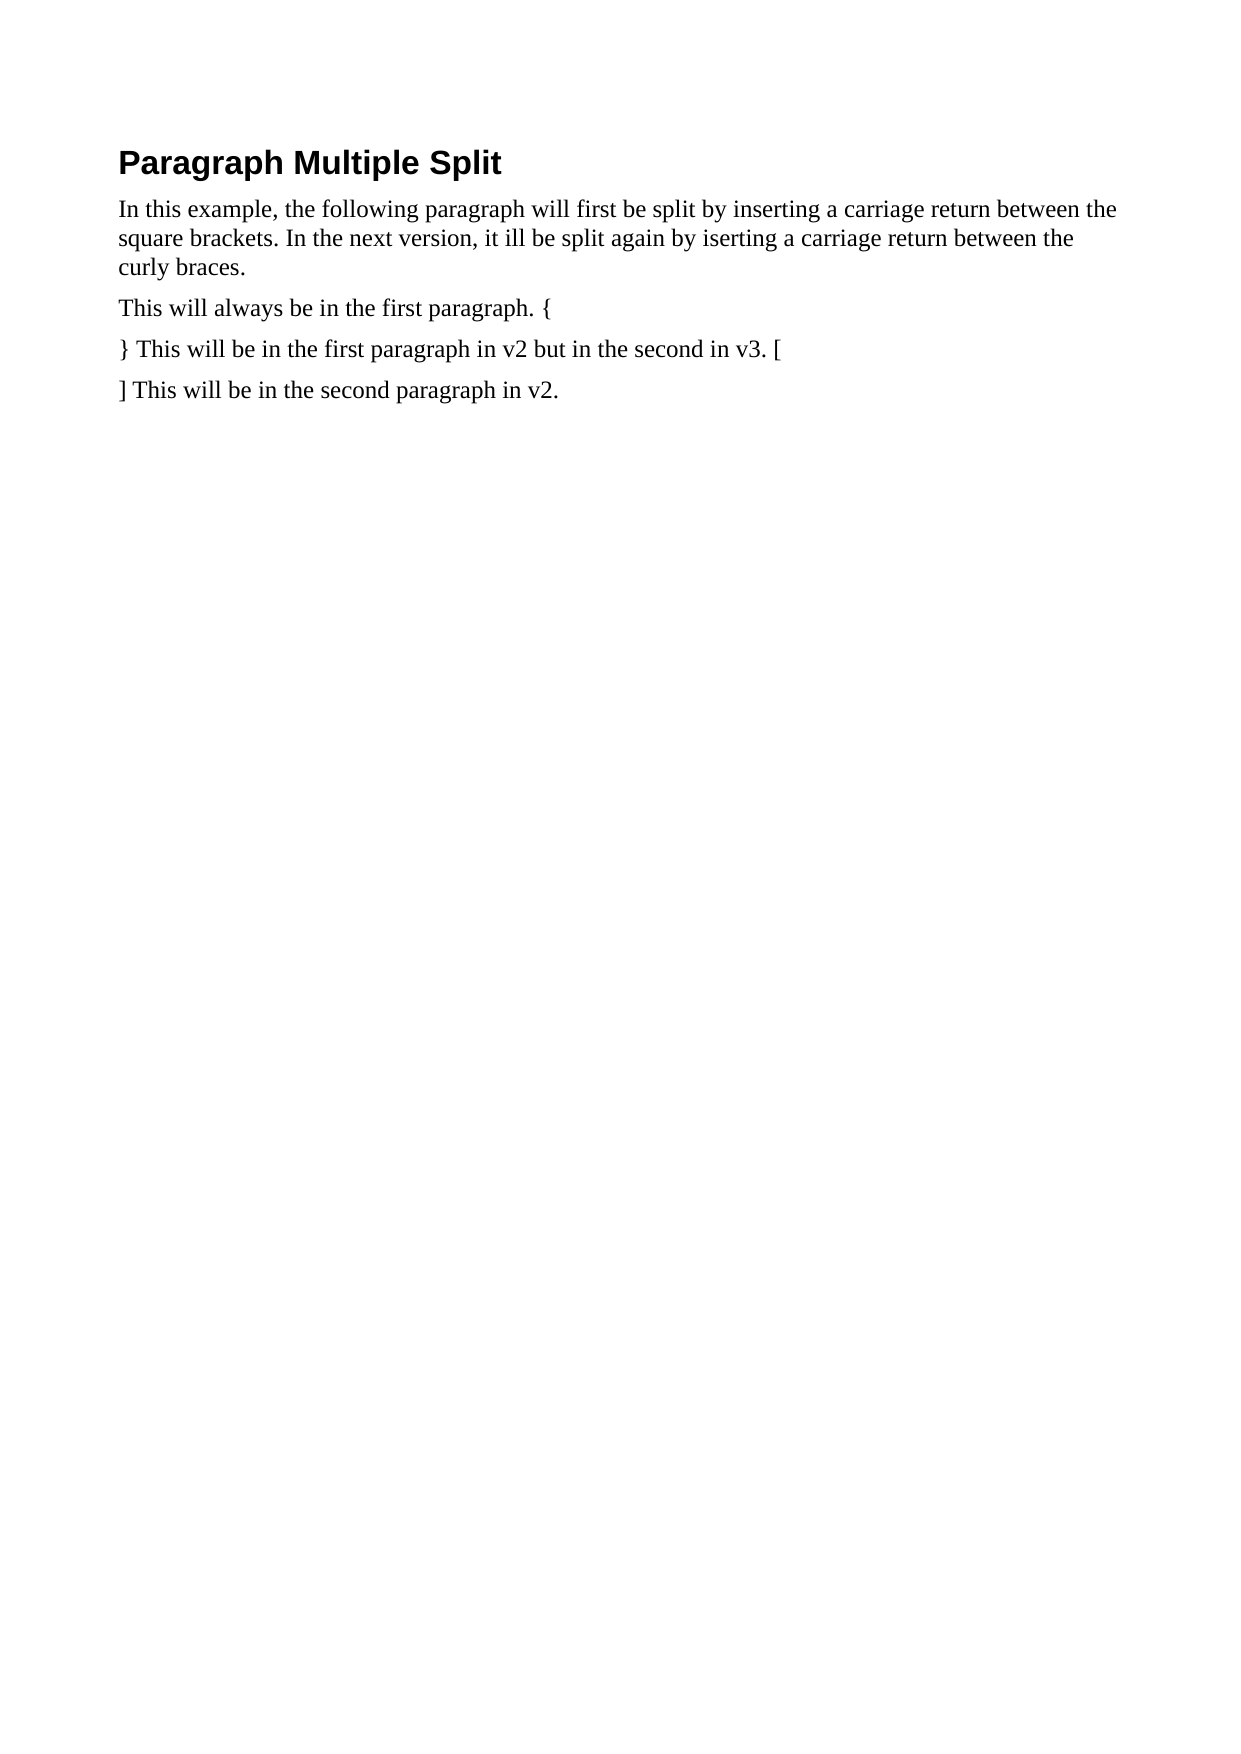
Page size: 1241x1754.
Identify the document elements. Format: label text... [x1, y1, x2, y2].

subtitle Paragraph Multiple Split [118, 143, 1122, 182]
text In this example, the following paragraph will first be split by inserting a carriage return between the square brackets. In the next version, it ill be split again by iserting a carriage return between the curly braces. [118, 194, 1122, 281]
text This will always be in the first paragraph. { [118, 293, 1122, 322]
text } This will be in the first paragraph in v2 but in the second in v3. [ [118, 334, 1122, 363]
text ] This will be in the second paragraph in v2. [118, 376, 1122, 404]
